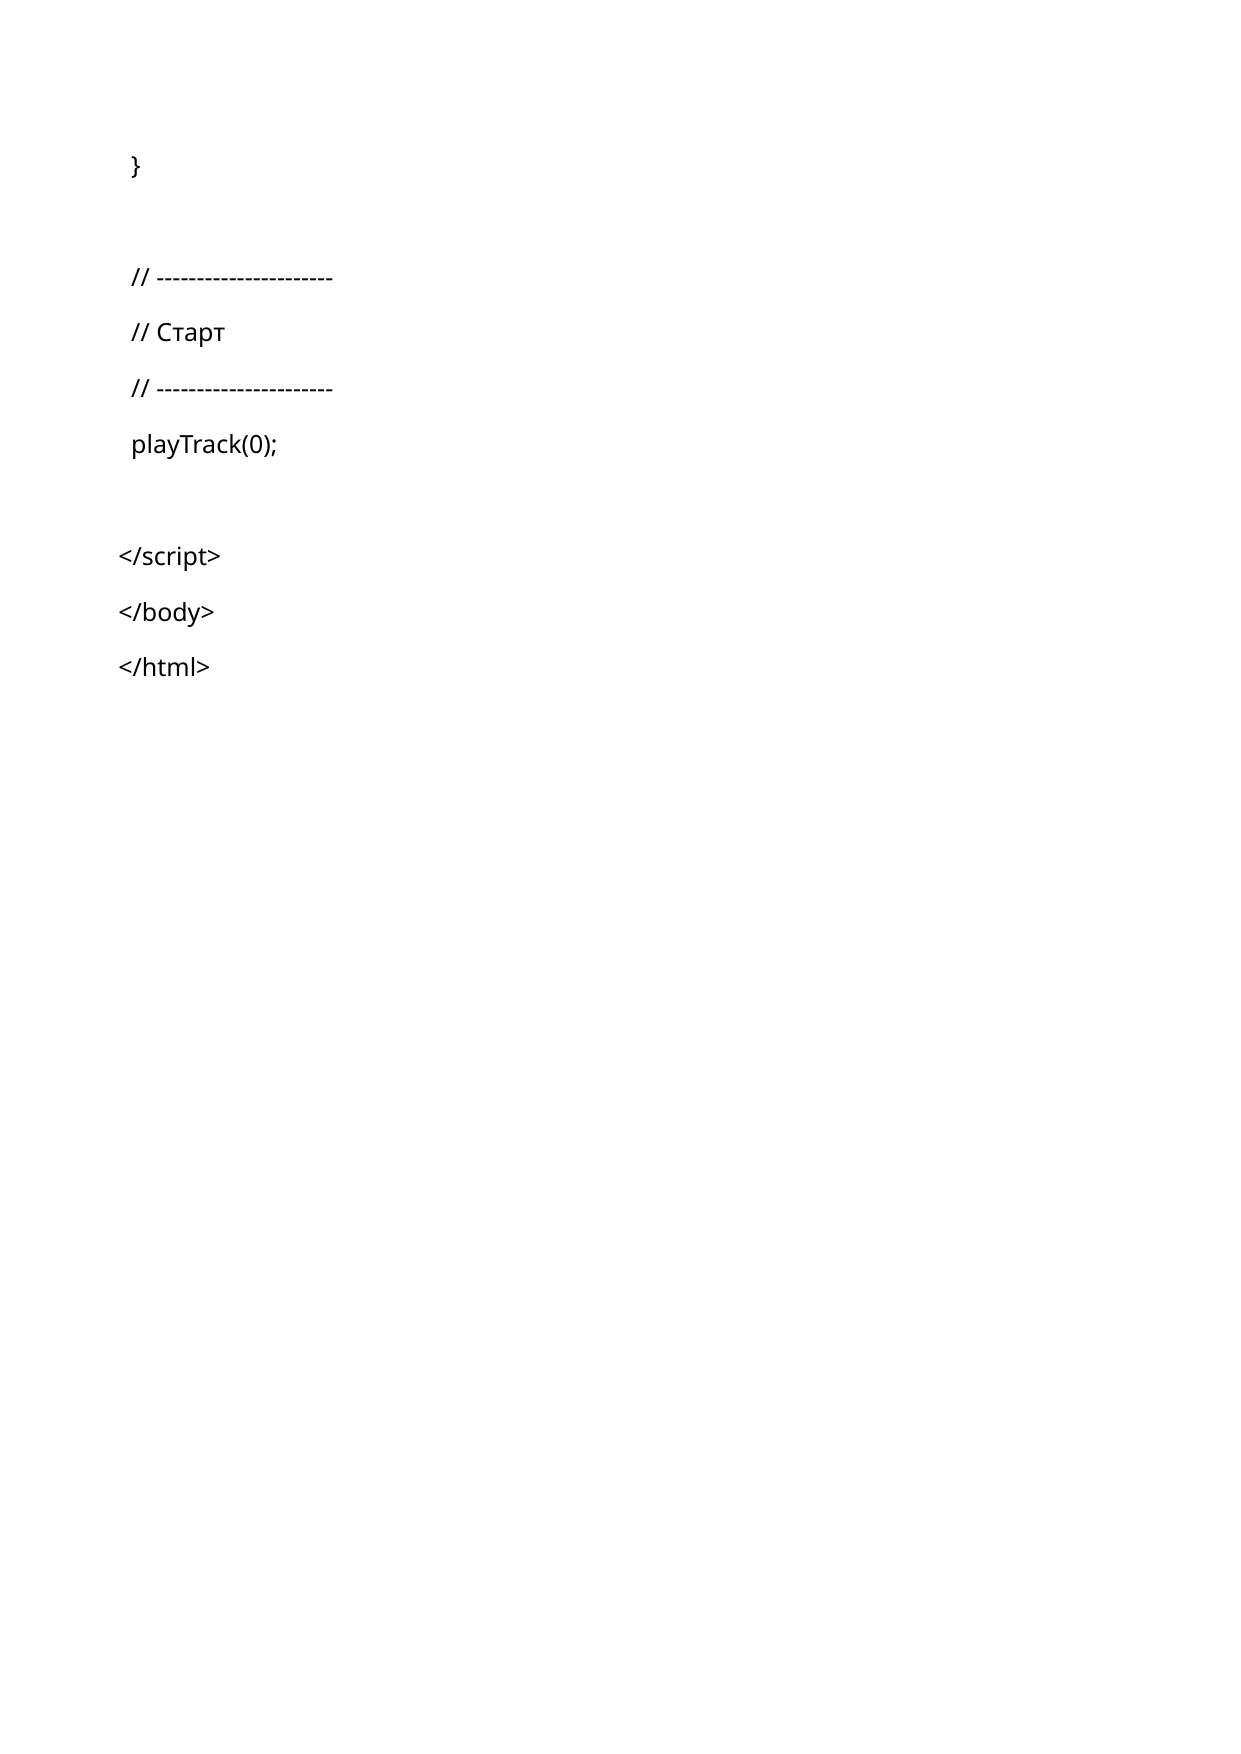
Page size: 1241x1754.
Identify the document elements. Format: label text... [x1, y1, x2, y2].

text playTrack(0); [118, 427, 1122, 461]
text // ---------------------- [118, 259, 1122, 293]
text </body> [118, 594, 1122, 628]
text // ---------------------- [118, 371, 1122, 405]
text // Старт [118, 315, 1122, 349]
text } [118, 148, 1122, 182]
text </script> [118, 538, 1122, 572]
text </html> [118, 650, 1122, 684]
